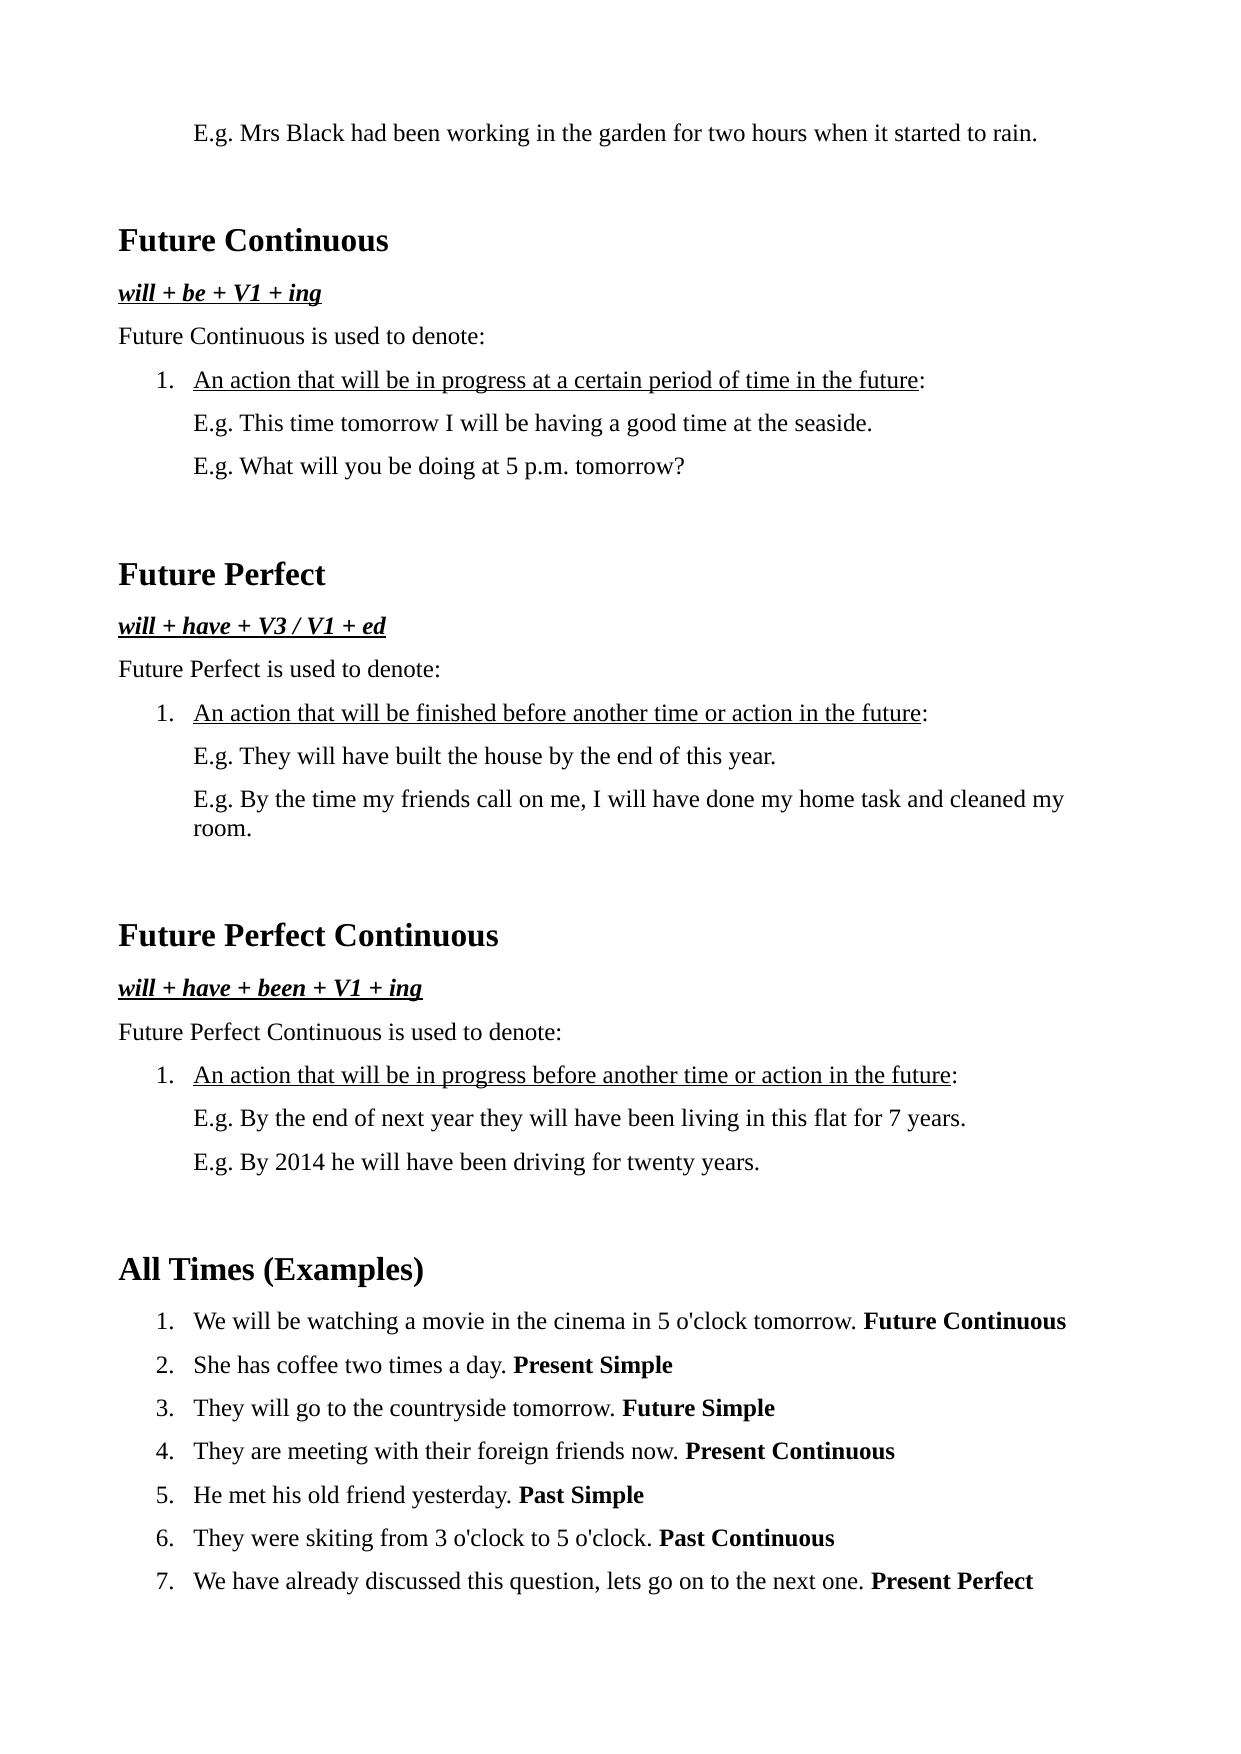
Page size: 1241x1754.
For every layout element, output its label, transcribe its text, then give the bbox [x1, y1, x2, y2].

list E.g. Mrs Black had been working in the garden for two hours when it started to rain. [156, 118, 1122, 147]
list We will be watching a movie in the cinema in 5 o'clock tomorrow. Future Continuous [156, 1306, 1122, 1335]
text will + be + V1 + ing [118, 278, 1122, 307]
subtitle Future Continuous [118, 221, 1122, 259]
list They were skiting from 3 o'clock to 5 o'clock. Past Continuous [156, 1523, 1122, 1552]
text Future Continuous is used to denote: [118, 321, 1122, 350]
list They are meeting with their foreign friends now. Present Continuous [156, 1436, 1122, 1465]
text Future Perfect Continuous is used to denote: [118, 1017, 1122, 1045]
subtitle Future Perfect Continuous [118, 916, 1122, 954]
list E.g. By the end of next year they will have been living in this flat for 7 years. [156, 1103, 1122, 1132]
list E.g. They will have built the house by the end of this year. [156, 741, 1122, 770]
text will + have + V3 / V1 + ed [118, 611, 1122, 640]
text Future Perfect is used to denote: [118, 654, 1122, 683]
list She has coffee two times a day. Present Simple [156, 1350, 1122, 1378]
subtitle All Times (Examples) [118, 1249, 1122, 1287]
list E.g. By the time my friends call on me, I will have done my home task and cleaned my room. [156, 784, 1122, 842]
list E.g. What will you be doing at 5 p.m. tomorrow? [156, 451, 1122, 480]
list An action that will be in progress at a certain period of time in the future: [156, 365, 1122, 393]
list He met his old friend yesterday. Past Simple [156, 1480, 1122, 1508]
list E.g. By 2014 he will have been driving for twenty years. [156, 1147, 1122, 1175]
list They will go to the countryside tomorrow. Future Simple [156, 1393, 1122, 1422]
list E.g. This time tomorrow I will be having a good time at the seaside. [156, 408, 1122, 437]
text will + have + been + V1 + ing [118, 973, 1122, 1002]
list An action that will be finished before another time or action in the future: [156, 698, 1122, 727]
subtitle Future Perfect [118, 554, 1122, 592]
list We have already discussed this question, lets go on to the next one. Present Perfect [156, 1566, 1122, 1595]
list An action that will be in progress before another time or action in the future: [156, 1060, 1122, 1089]
